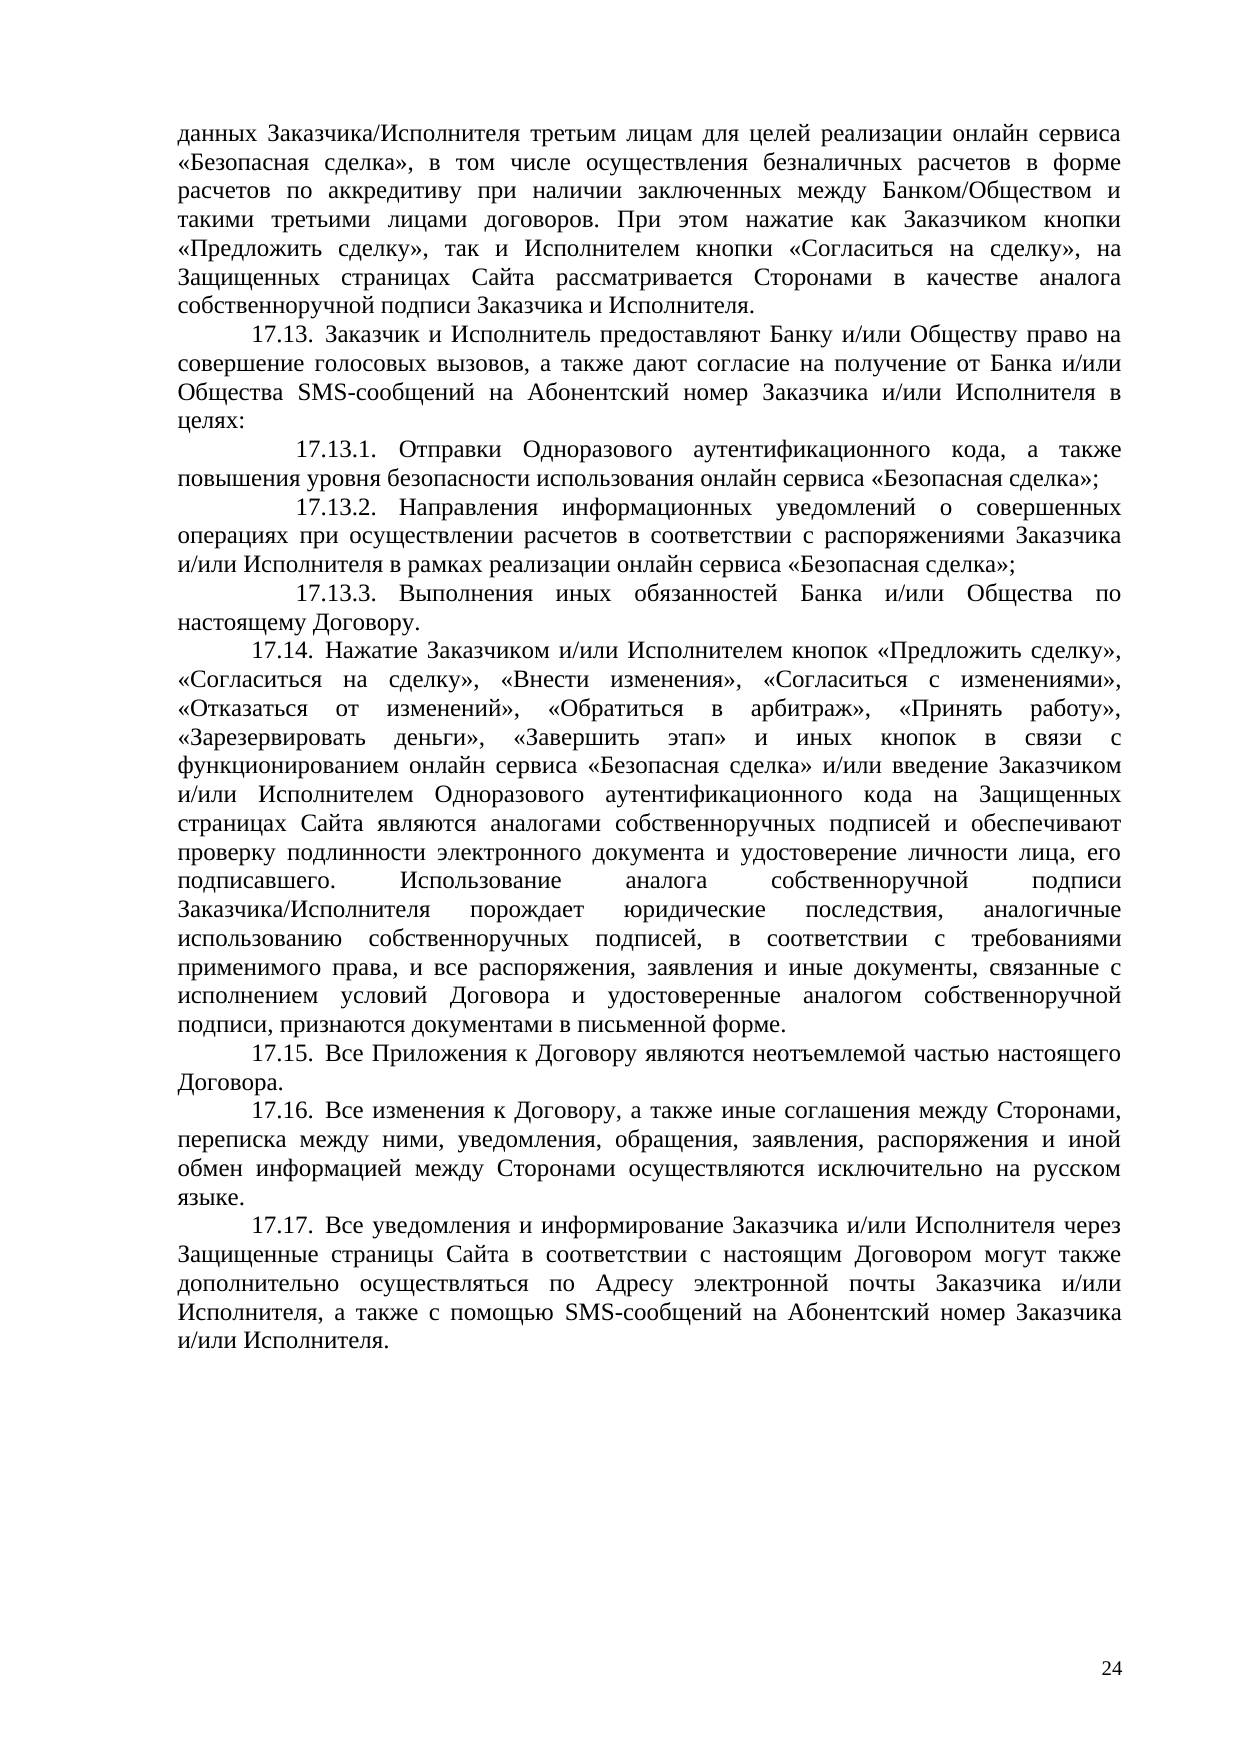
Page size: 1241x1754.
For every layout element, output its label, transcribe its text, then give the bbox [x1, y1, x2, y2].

list Заказчик и Исполнитель предоставляют Банку и/или Обществу право на совершение голосовых вызовов, а также дают согласие на получение от Банка и/или Общества SMS-сообщений на Абонентский номер Заказчика и/или Исполнителя в целях: [177, 319, 1122, 434]
list Направления информационных уведомлений о совершенных операциях при осуществлении расчетов в соответствии с распоряжениями Заказчика и/или Исполнителя в рамках реализации онлайн сервиса «Безопасная сделка»; [177, 492, 1122, 578]
list Все Приложения к Договору являются неотъемлемой частью настоящего Договора. [177, 1038, 1122, 1096]
list Все уведомления и информирование Заказчика и/или Исполнителя через Защищенные страницы Сайта в соответствии с настоящим Договором могут также дополнительно осуществляться по Адресу электронной почты Заказчика и/или Исполнителя, а также с помощью SMS-сообщений на Абонентский номер Заказчика и/или Исполнителя. [177, 1211, 1122, 1354]
list данных Заказчика/Исполнителя третьим лицам для целей реализации онлайн сервиса «Безопасная сделка», в том числе осуществления безналичных расчетов в форме расчетов по аккредитиву при наличии заключенных между Банком/Обществом и такими третьими лицами договоров. При этом нажатие как Заказчиком кнопки «Предложить сделку», так и Исполнителем кнопки «Согласиться на сделку», на Защищенных страницах Сайта рассматривается Сторонами в качестве аналога собственноручной подписи Заказчика и Исполнителя. [177, 118, 1122, 319]
list Все изменения к Договору, а также иные соглашения между Сторонами, переписка между ними, уведомления, обращения, заявления, распоряжения и иной обмен информацией между Сторонами осуществляются исключительно на русском языке. [177, 1096, 1122, 1211]
list Отправки Одноразового аутентификационного кода, а также повышения уровня безопасности использования онлайн сервиса «Безопасная сделка»; [177, 434, 1122, 492]
list Нажатие Заказчиком и/или Исполнителем кнопок «Предложить сделку», «Согласиться на сделку», «Внести изменения», «Согласиться с изменениями», «Отказаться от изменений», «Обратиться в арбитраж», «Принять работу», «Зарезервировать деньги», «Завершить этап» и иных кнопок в связи с функционированием онлайн сервиса «Безопасная сделка» и/или введение Заказчиком и/или Исполнителем Одноразового аутентификационного кода на Защищенных страницах Сайта являются аналогами собственноручных подписей и обеспечивают проверку подлинности электронного документа и удостоверение личности лица, его подписавшего. Использование аналога собственноручной подписи Заказчика/Исполнителя порождает юридические последствия, аналогичные использованию собственноручных подписей, в соответствии с требованиями применимого права, и все распоряжения, заявления и иные документы, связанные с исполнением условий Договора и удостоверенные аналогом собственноручной подписи, признаются документами в письменной форме. [177, 636, 1122, 1038]
list Выполнения иных обязанностей Банка и/или Общества по настоящему Договору. [177, 578, 1122, 636]
